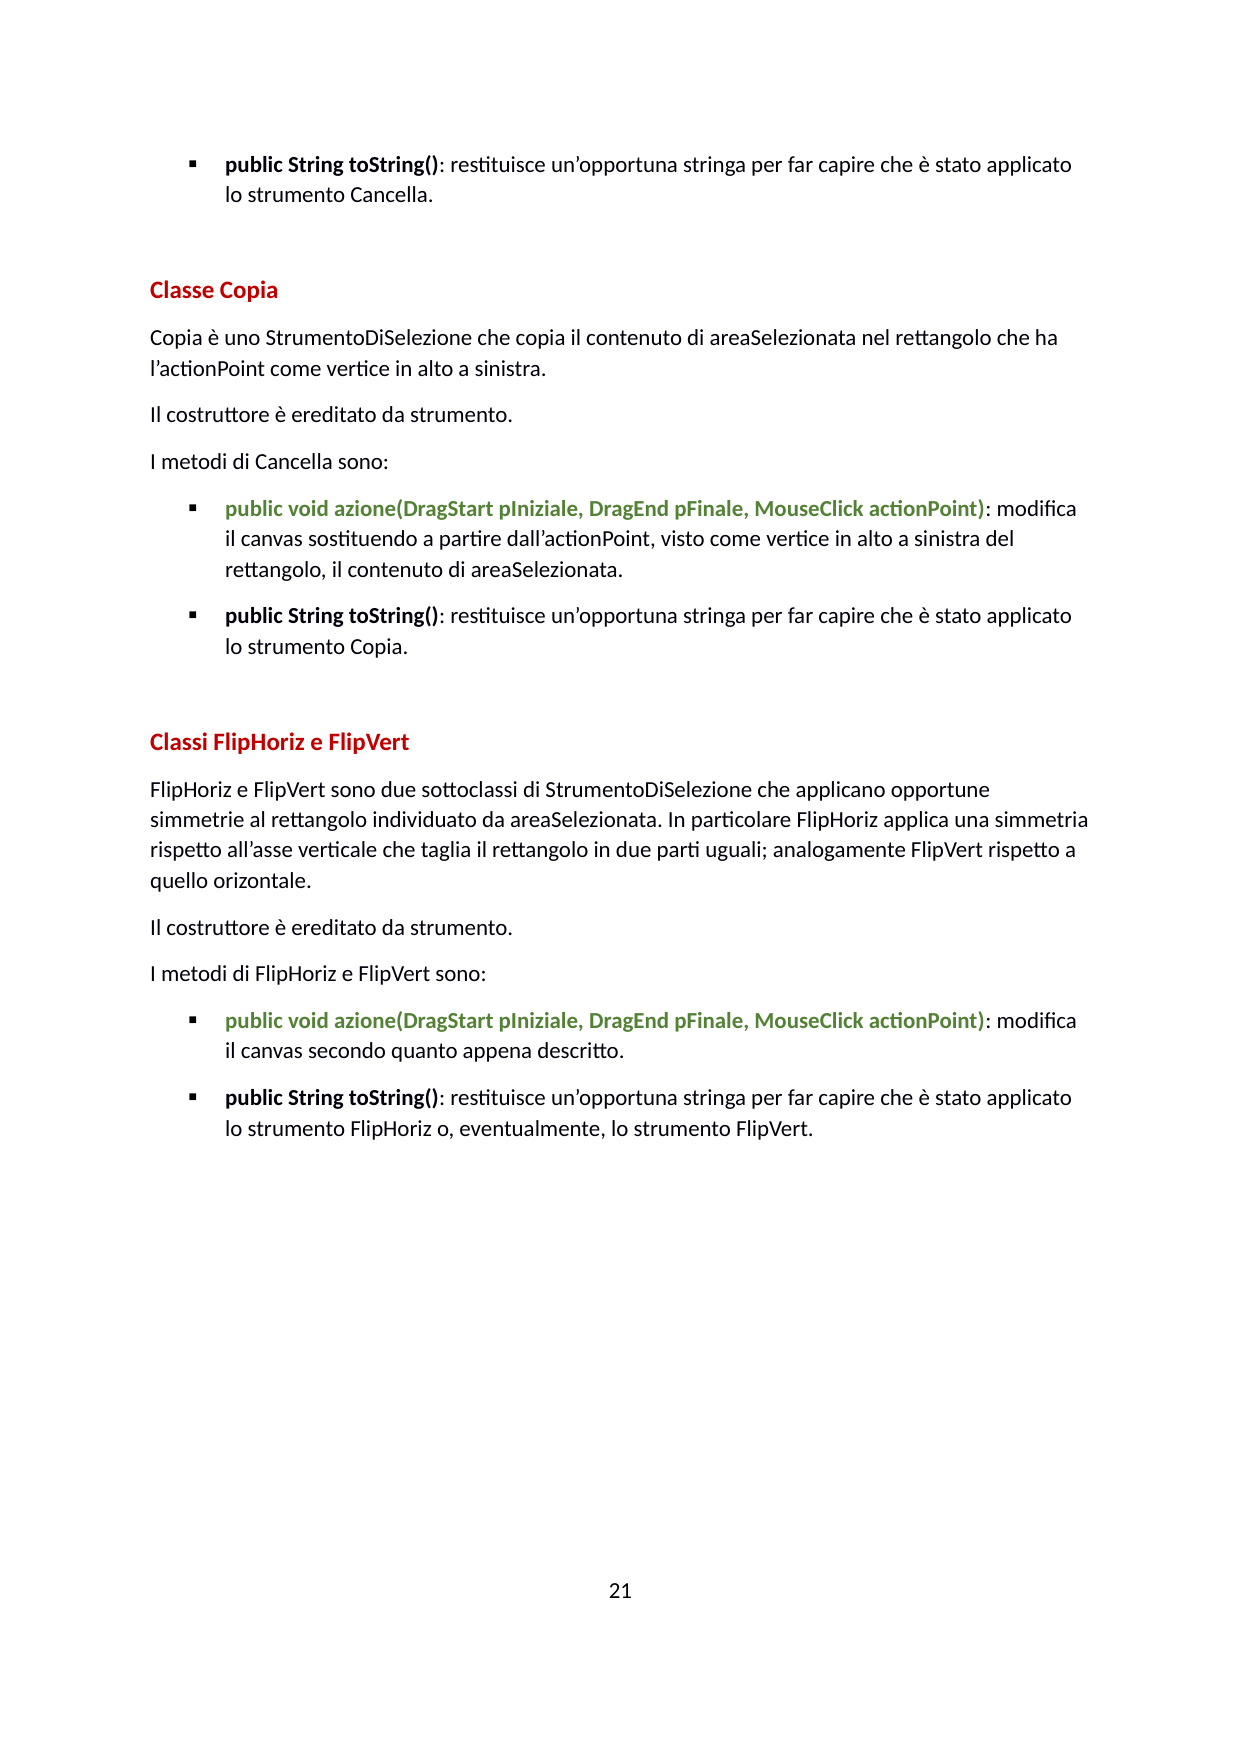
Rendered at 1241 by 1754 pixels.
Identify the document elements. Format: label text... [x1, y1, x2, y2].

text Classe Copia [150, 274, 1090, 304]
text Il costruttore è ereditato da strumento. [150, 401, 1090, 429]
text Il costruttore è ereditato da strumento. [150, 913, 1090, 941]
list public void azione(DragStart pIniziale, DragEnd pFinale, MouseClick actionPoint): modifica il canvas secondo quanto appena descritto. [187, 1006, 1090, 1065]
text Copia è uno StrumentoDiSelezione che copia il contenuto di areaSelezionata nel rettangolo che ha l’actionPoint come vertice in alto a sinistra. [150, 323, 1090, 382]
list public String toString(): restituisce un’opportuna stringa per far capire che è stato applicato lo strumento FlipHoriz o, eventualmente, lo strumento FlipVert. [187, 1083, 1090, 1142]
text Classi FlipHoriz e FlipVert [150, 726, 1090, 756]
list public String toString(): restituisce un’opportuna stringa per far capire che è stato applicato lo strumento Copia. [187, 602, 1090, 660]
list public void azione(DragStart pIniziale, DragEnd pFinale, MouseClick actionPoint): modifica il canvas sostituendo a partire dall’actionPoint, visto come vertice in alto a sinistra del rettangolo, il contenuto di areaSelezionata. [187, 494, 1090, 583]
text FlipHoriz e FlipVert sono due sottoclassi di StrumentoDiSelezione che applicano opportune simmetrie al rettangolo individuato da areaSelezionata. In particolare FlipHoriz applica una simmetria rispetto all’asse verticale che taglia il rettangolo in due parti uguali; analogamente FlipVert rispetto a quello orizontale. [150, 775, 1090, 894]
text I metodi di FlipHoriz e FlipVert sono: [150, 959, 1090, 988]
list public String toString(): restituisce un’opportuna stringa per far capire che è stato applicato lo strumento Cancella. [187, 150, 1090, 208]
text I metodi di Cancella sono: [150, 447, 1090, 476]
